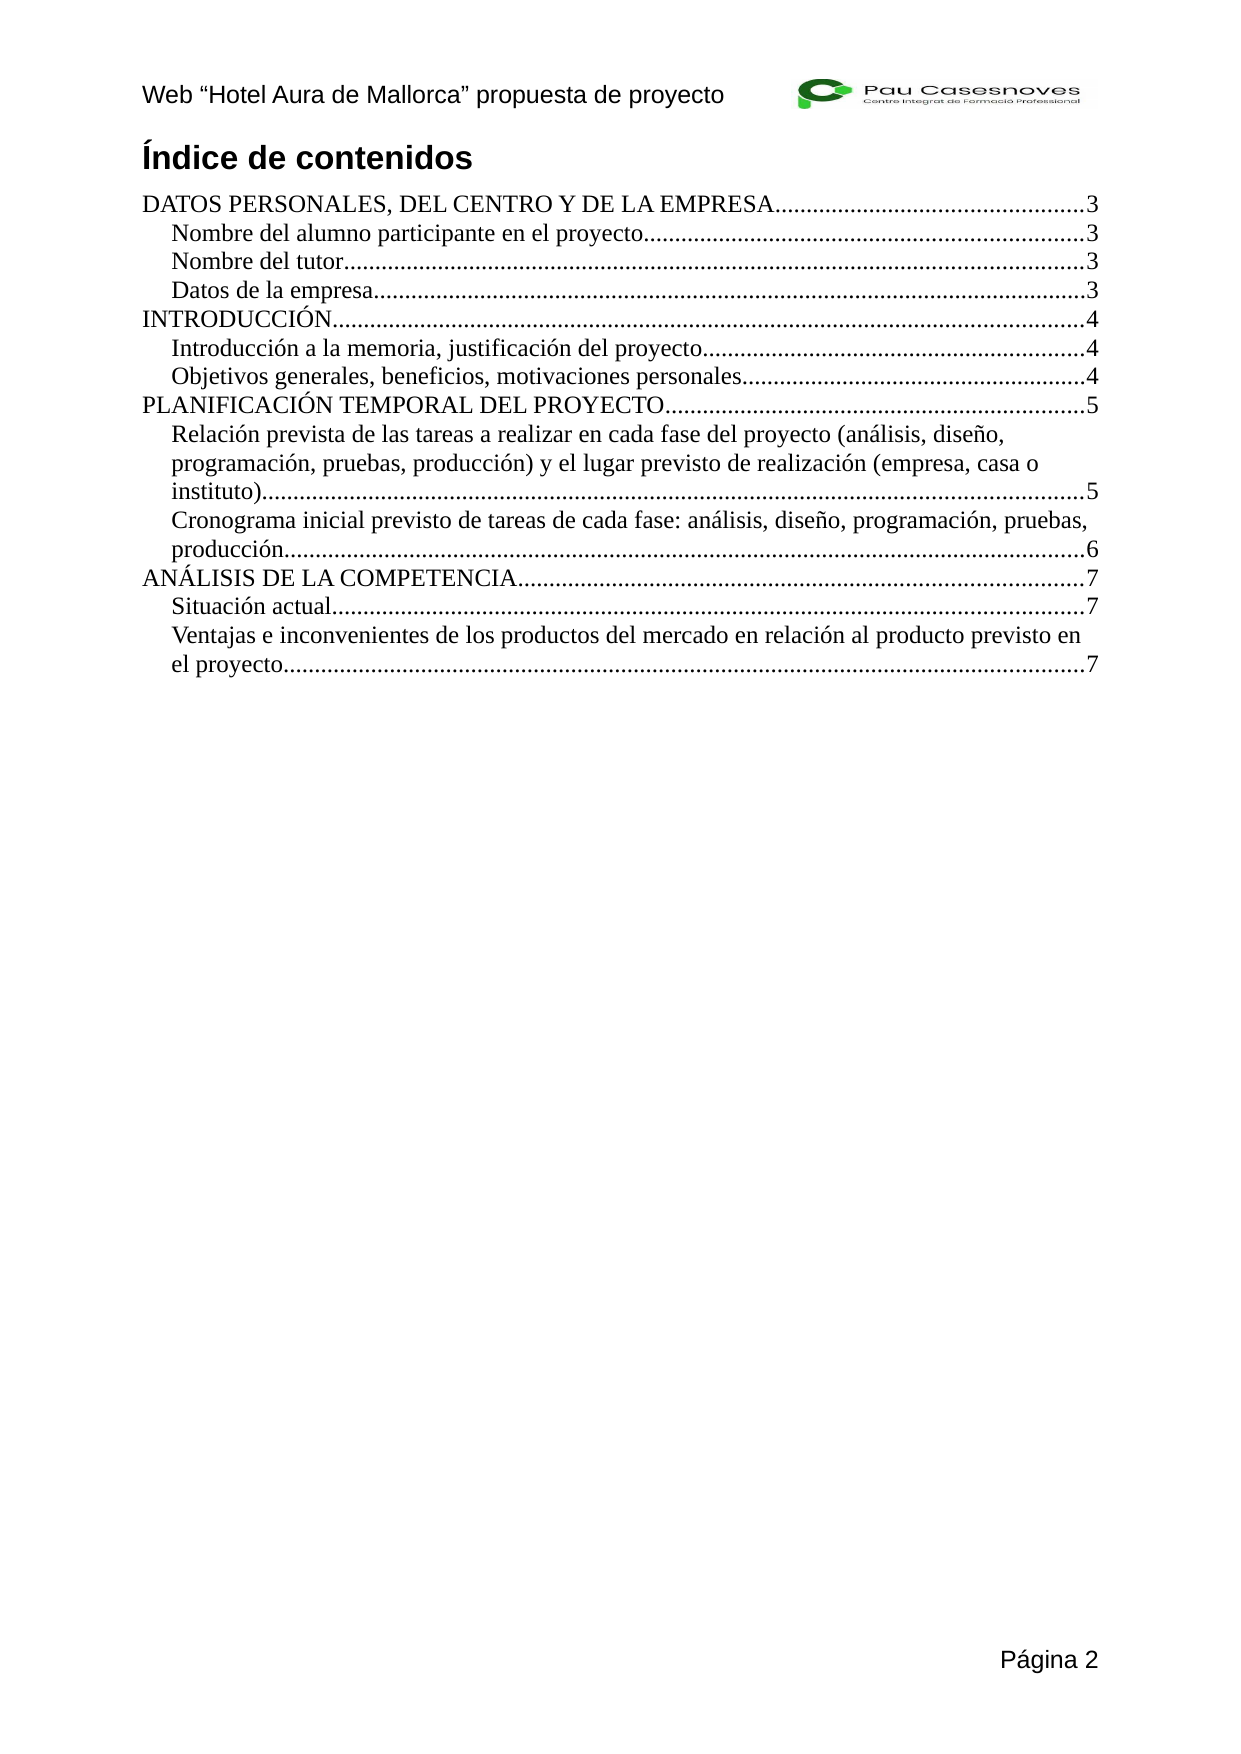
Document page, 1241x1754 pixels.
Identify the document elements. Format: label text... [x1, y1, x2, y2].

text ANÁLISIS DE LA COMPETENCIA 7 [142, 563, 1098, 591]
text INTRODUCCIÓN 4 [142, 304, 1098, 333]
text Situación actual 7 [171, 591, 1098, 620]
text Introducción a la memoria, justificación del proyecto. 4 [171, 333, 1098, 361]
text Nombre del tutor 3 [171, 246, 1098, 275]
text Ventajas e inconvenientes de los productos del mercado en relación al producto previsto en el proyecto 7 [171, 620, 1098, 678]
text Cronograma inicial previsto de tareas de cada fase: análisis, diseño, programación, pruebas, producción. 6 [171, 505, 1098, 563]
text DATOS PERSONALES, DEL CENTRO Y DE LA EMPRESA 3 [142, 189, 1098, 218]
picture [791, 79, 1099, 109]
text Relación prevista de las tareas a realizar en cada fase del proyecto (análisis, diseño, programación, pruebas, producción) y el lugar previsto de realización (empresa, casa o instituto) 5 [171, 419, 1098, 505]
text Nombre del alumno participante en el proyecto 3 [171, 218, 1098, 246]
text PLANIFICACIÓN TEMPORAL DEL PROYECTO 5 [142, 390, 1098, 419]
text Datos de la empresa 3 [171, 275, 1098, 304]
text Objetivos generales, beneficios, motivaciones personales... 4 [171, 361, 1098, 390]
subtitle Índice de contenidos [142, 138, 1098, 176]
